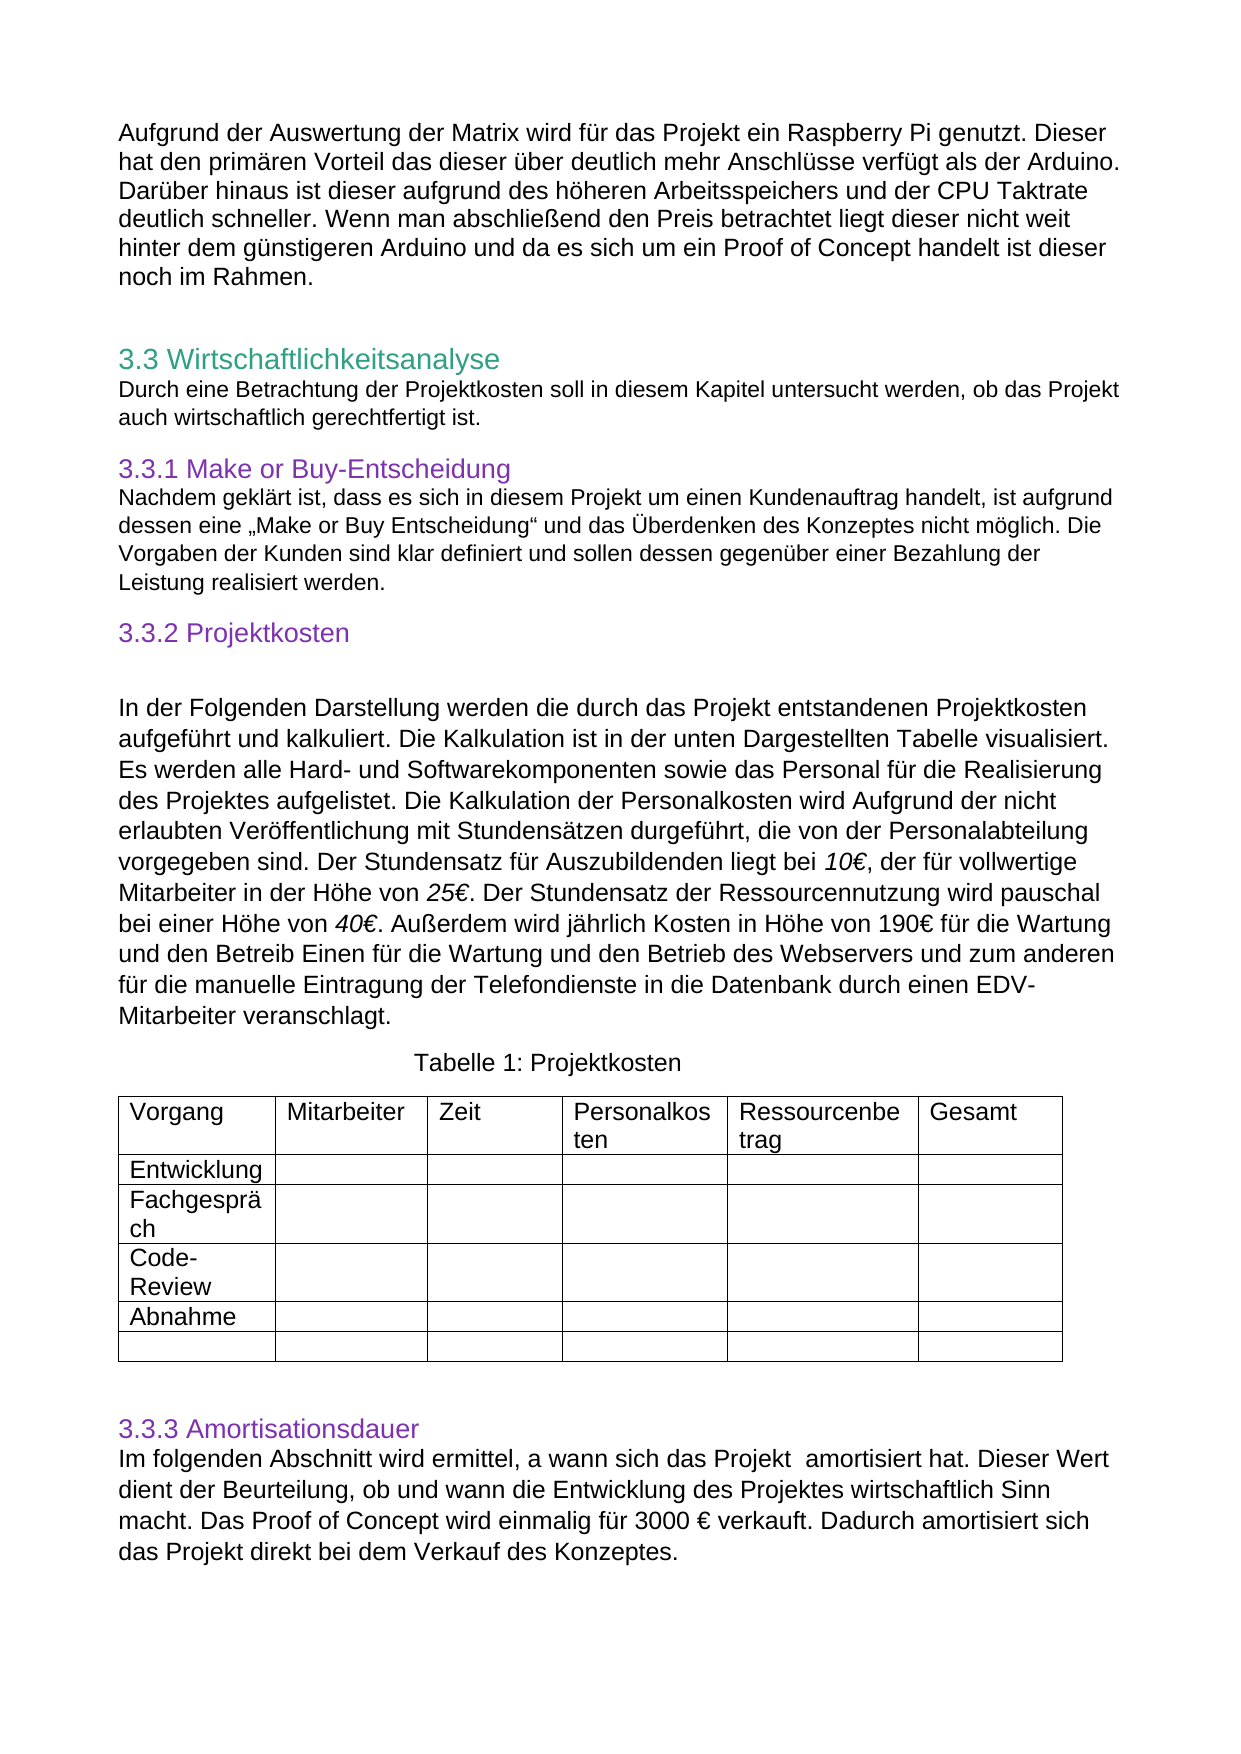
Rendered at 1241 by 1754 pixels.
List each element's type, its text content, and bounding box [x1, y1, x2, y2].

table_cell Code-Review [119, 1244, 275, 1301]
text Nachdem geklärt ist, dass es sich in diesem Projekt um einen Kundenauftrag handelt, ist aufgrund dessen eine „Make or Buy Entscheidung“ und das Überdenken des Konzeptes nicht möglich. Die Vorgaben der Kunden sind klar definiert und sollen dessen gegenüber einer Bezahlung der Leistung realisiert werden. [118, 484, 1122, 595]
table_cell [919, 1155, 1062, 1184]
table_cell [276, 1302, 427, 1331]
table_cell [428, 1332, 562, 1361]
subtitle 3.3 Wirtschaftlichkeitsanalyse [118, 342, 1122, 376]
table_cell [919, 1302, 1062, 1331]
table_cell [919, 1185, 1062, 1242]
table_cell [728, 1244, 918, 1301]
subtitle 3.3.3 Amortisationsdauer [118, 1413, 1122, 1444]
table_header Vorgang [119, 1097, 275, 1154]
table_header Zeit [428, 1097, 562, 1154]
table_cell [428, 1302, 562, 1331]
subtitle 3.3.2 Projektkosten [118, 617, 1122, 649]
table_cell [276, 1185, 427, 1242]
table_header Ressourcenbetrag [728, 1097, 918, 1154]
table_cell [119, 1332, 275, 1361]
table_header Mitarbeiter [276, 1097, 427, 1154]
text In der Folgenden Darstellung werden die durch das Projekt entstandenen Projektkosten aufgeführt und kalkuliert. Die Kalkulation ist in der unten Dargestellten Tabelle visualisiert. Es werden alle Hard- und Softwarekomponenten sowie das Personal für die Realisierung des Projektes aufgelistet. Die Kalkulation der Personalkosten wird Aufgrund der nicht erlaubten Veröffentlichung mit Stundensätzen durgeführt, die von der Personalabteilung vorgegeben sind. Der Stundensatz für Auszubildenden liegt bei 10€, der für vollwertige Mitarbeiter in der Höhe von 25€. Der Stundensatz der Ressourcennutzung wird pauschal bei einer Höhe von 40€. Außerdem wird jährlich Kosten in Höhe von 190€ für die Wartung und den Betreib Einen für die Wartung und den Betrieb des Webservers und zum anderen für die manuelle Eintragung der Telefondienste in die Datenbank durch einen EDV-Mitarbeiter veranschlagt. [118, 693, 1122, 1029]
table_cell Entwicklung [119, 1155, 275, 1184]
table_cell [563, 1332, 727, 1361]
text Durch eine Betrachtung der Projektkosten soll in diesem Kapitel untersucht werden, ob das Projekt auch wirtschaftlich gerechtfertigt ist. [118, 376, 1122, 430]
table_cell [428, 1185, 562, 1242]
table_cell [276, 1155, 427, 1184]
table_cell Abnahme [119, 1302, 275, 1331]
table_header Personalkosten [563, 1097, 727, 1154]
table_cell [728, 1302, 918, 1331]
table_cell [428, 1155, 562, 1184]
table_cell [563, 1302, 727, 1331]
table_cell Fachgespräch [119, 1185, 275, 1242]
table_cell [563, 1155, 727, 1184]
table_cell [276, 1244, 427, 1301]
table_header Gesamt [919, 1097, 1062, 1154]
table_cell [276, 1332, 427, 1361]
table_cell [919, 1332, 1062, 1361]
table_cell [728, 1155, 918, 1184]
table_cell [728, 1332, 918, 1361]
text Aufgrund der Auswertung der Matrix wird für das Projekt ein Raspberry Pi genutzt. Dieser hat den primären Vorteil das dieser über deutlich mehr Anschlüsse verfügt als der Arduino. Darüber hinaus ist dieser aufgrund des höheren Arbeitsspeichers und der CPU Taktrate deutlich schneller. Wenn man abschließend den Preis betrachtet liegt dieser nicht weit hinter dem günstigeren Arduino und da es sich um ein Proof of Concept handelt ist dieser noch im Rahmen. [118, 118, 1122, 291]
table_cell [428, 1244, 562, 1301]
table_cell [563, 1185, 727, 1242]
subtitle 3.3.1 Make or Buy-Entscheidung [118, 453, 1122, 484]
table_cell [919, 1244, 1062, 1301]
table_cell [563, 1244, 727, 1301]
text Tabelle 1: Projektkosten [118, 1048, 1122, 1077]
table_cell [728, 1185, 918, 1242]
text Im folgenden Abschnitt wird ermittel, a wann sich das Projekt amortisiert hat. Dieser Wert dient der Beurteilung, ob und wann die Entwicklung des Projektes wirtschaftlich Sinn macht. Das Proof of Concept wird einmalig für 3000 € verkauft. Dadurch amortisiert sich das Projekt direkt bei dem Verkauf des Konzeptes. [118, 1444, 1122, 1565]
